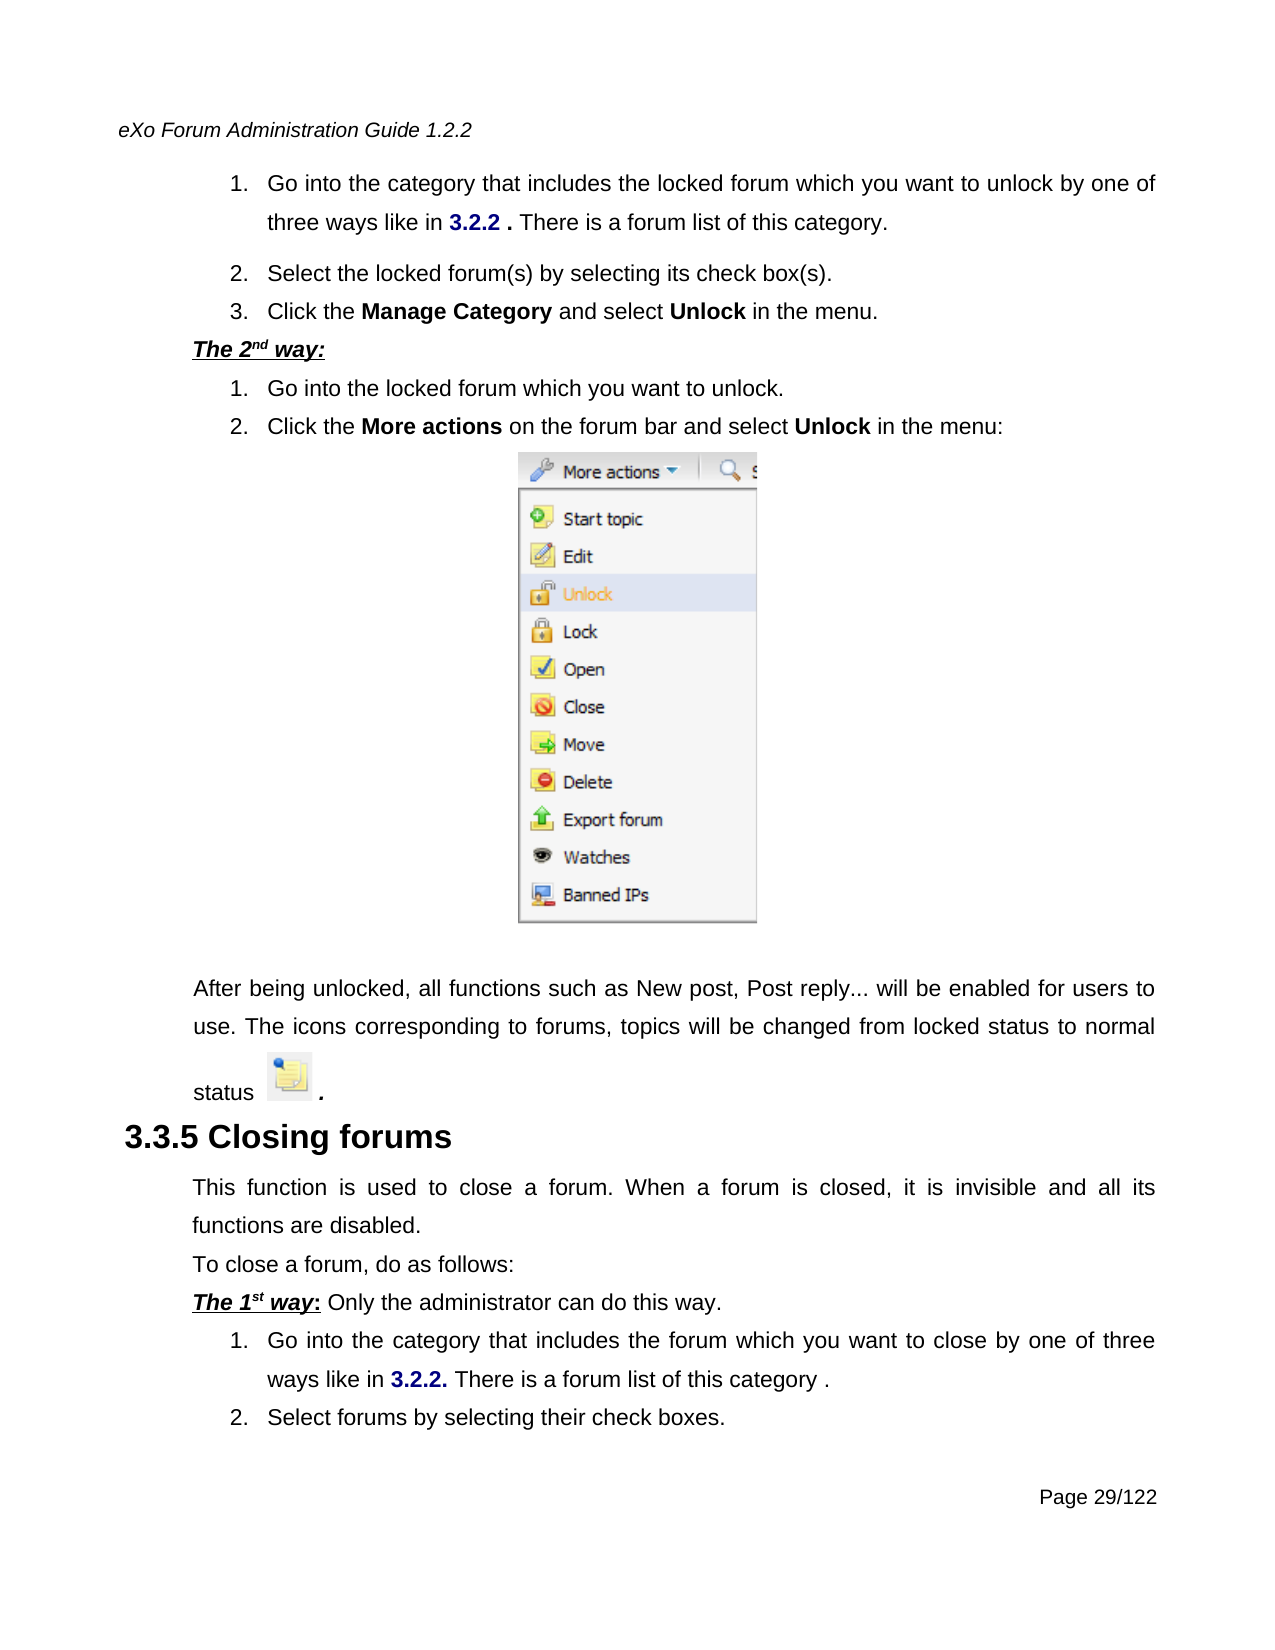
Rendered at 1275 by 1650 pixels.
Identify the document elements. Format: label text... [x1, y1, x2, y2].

list Go into the locked forum which you want to unlock. [229, 376, 1157, 401]
list Go into the category that includes the forum which you want to close by one of three ways like in 3.2.2. There is a forum list of this category . [229, 1328, 1157, 1392]
text To close a forum, do as follows: [192, 1251, 1157, 1277]
subtitle Closing forums [124, 1118, 1157, 1156]
list Select forums by selecting their check boxes. [229, 1405, 1157, 1431]
list Click the Manage Category and select Unlock in the menu. [229, 299, 1157, 324]
picture [267, 1052, 313, 1101]
text The 1st way: Only the administrator can do this way. [192, 1290, 1157, 1315]
picture [518, 452, 758, 925]
text The 2nd way: [192, 337, 1157, 363]
list After being unlocked, all functions such as New post, Post reply... will be enabled for users to use. The icons corresponding to forums, topics will be changed from locked status to normal status . [156, 976, 1157, 1106]
text This function is used to close a forum. When a forum is closed, it is invisible and all its functions are disabled. [192, 1174, 1157, 1238]
list Go into the category that includes the locked forum which you want to unlock by one of three ways like in 3.2.2 . There is a forum list of this category. [229, 171, 1157, 235]
list Select the locked forum(s) by selecting its check box(s). [229, 260, 1157, 286]
list Click the More actions on the forum bar and select Unlock in the menu: [229, 414, 1157, 439]
